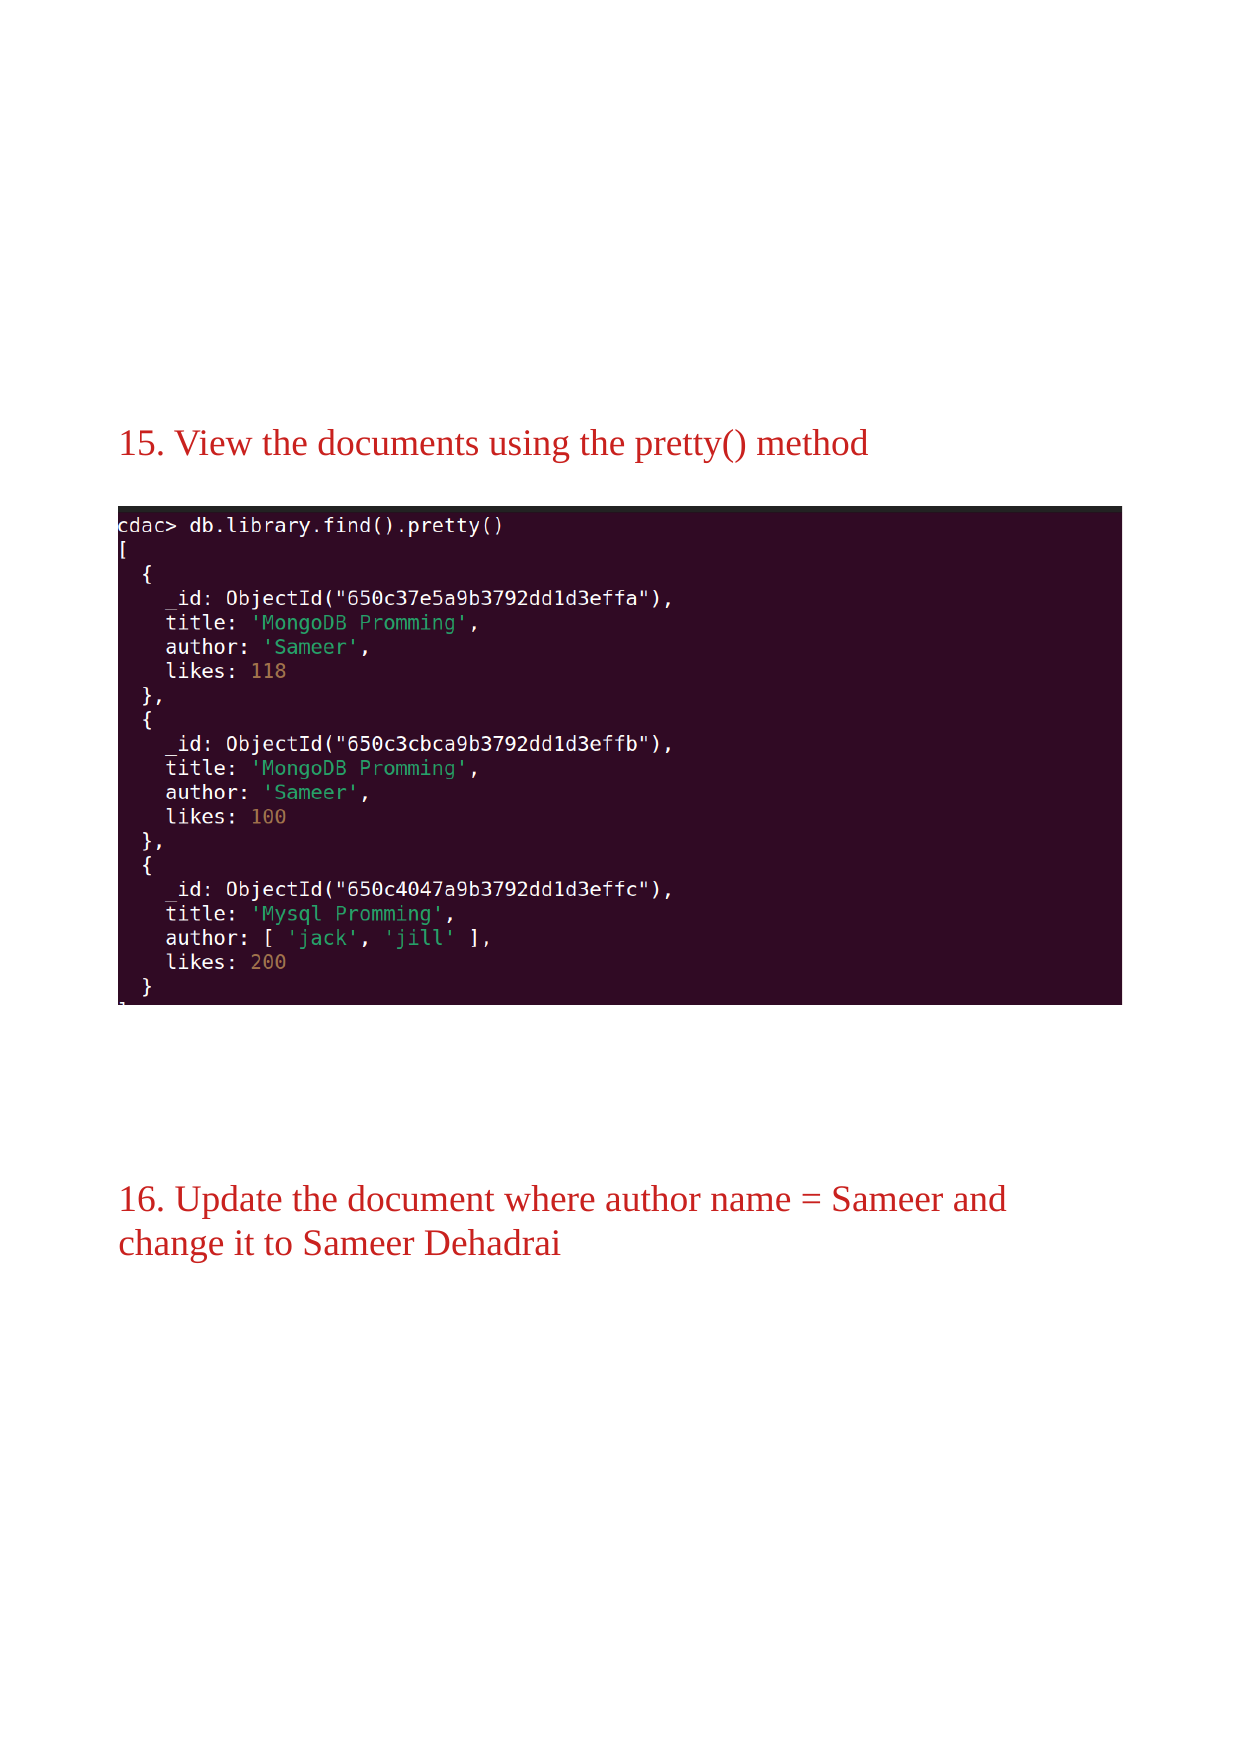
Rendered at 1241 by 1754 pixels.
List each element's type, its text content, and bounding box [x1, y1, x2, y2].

text 16. Update the document where author name = Sameer and change it to Sameer Dehadrai [118, 1177, 1122, 1263]
text 15. View the documents using the pretty() method [118, 420, 1122, 463]
picture [118, 506, 1123, 1005]
